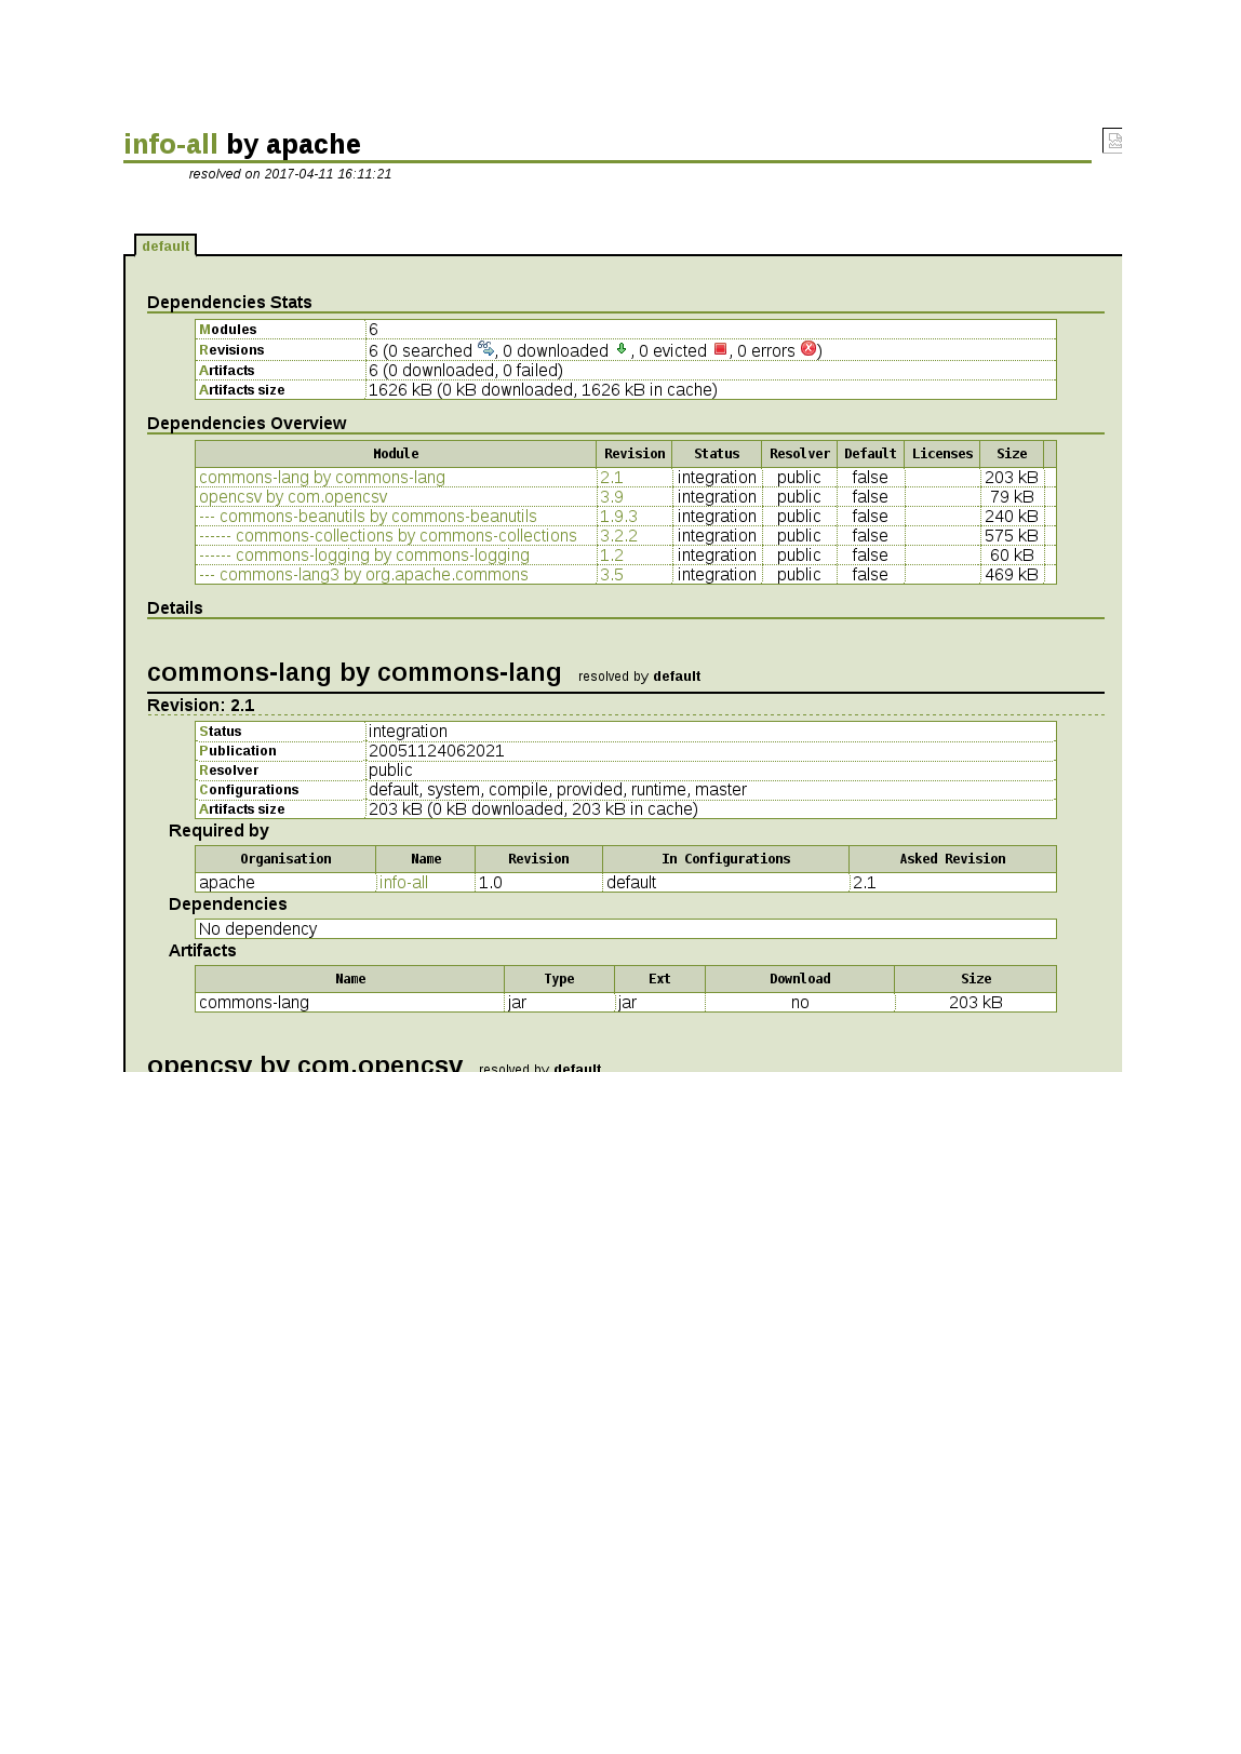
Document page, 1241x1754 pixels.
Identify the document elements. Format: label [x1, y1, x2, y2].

picture [118, 118, 1123, 1072]
